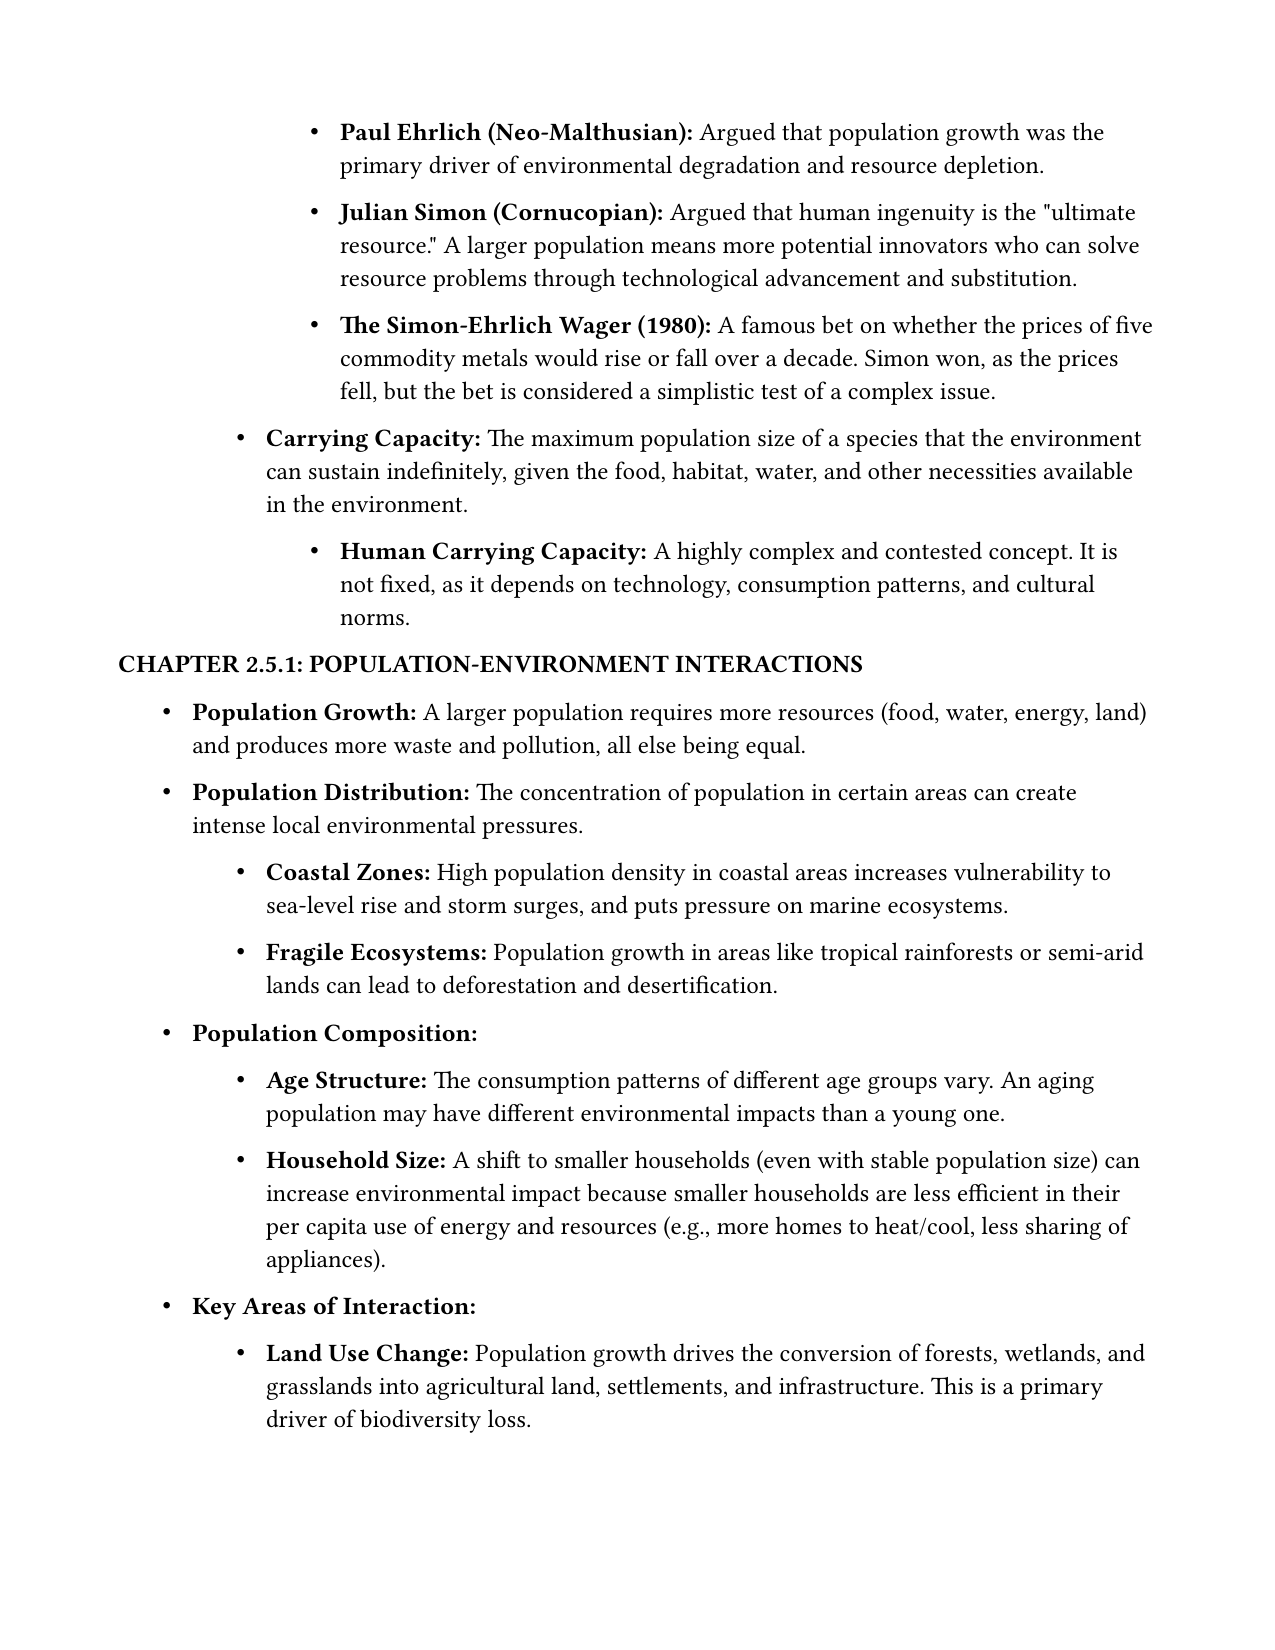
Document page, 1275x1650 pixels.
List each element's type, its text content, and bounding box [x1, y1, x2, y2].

list Population Distribution: The concentration of population in certain areas can create intense local environmental pressures. [162, 778, 1157, 839]
list Age Structure: The consumption patterns of different age groups vary. An aging population may have different environmental impacts than a young one. [236, 1066, 1157, 1127]
list The Simon-Ehrlich Wager (1980): A famous bet on whether the prices of five commodity metals would rise or fall over a decade. Simon won, as the prices fell, but the bet is considered a simplistic test of a complex issue. [310, 311, 1157, 406]
list Julian Simon (Cornucopian): Argued that human ingenuity is the "ultimate resource." A larger population means more potential innovators who can solve resource problems through technological advancement and substitution. [310, 198, 1157, 292]
list Human Carrying Capacity: A highly complex and contested concept. It is not fixed, as it depends on technology, consumption patterns, and cultural norms. [310, 537, 1157, 632]
list Fragile Ecosystems: Population growth in areas like tropical rainforests or semi-arid lands can lead to deforestation and desertification. [236, 938, 1157, 1000]
list Key Areas of Interaction: [162, 1292, 1157, 1321]
list Population Composition: [162, 1019, 1157, 1047]
list Household Size: A shift to smaller households (even with stable population size) can increase environmental impact because smaller households are less efficient in their per capita use of energy and resources (e.g., more homes to heat/cool, less sharing of appliances). [236, 1146, 1157, 1273]
list Population Growth: A larger population requires more resources (food, water, energy, land) and produces more waste and pollution, all else being equal. [162, 698, 1157, 759]
list Coastal Zones: High population density in coastal areas increases vulnerability to sea-level rise and storm surges, and puts pressure on marine ecosystems. [236, 858, 1157, 919]
text CHAPTER 2.5.1: POPULATION-ENVIRONMENT INTERACTIONS [118, 650, 1157, 679]
list Paul Ehrlich (Neo-Malthusian): Argued that population growth was the primary driver of environmental degradation and resource depletion. [310, 118, 1157, 179]
list Land Use Change: Population growth drives the conversion of forests, wetlands, and grasslands into agricultural land, settlements, and infrastructure. This is a primary driver of biodiversity loss. [236, 1339, 1157, 1434]
list Carrying Capacity: The maximum population size of a species that the environment can sustain indefinitely, given the food, habitat, water, and other necessities available in the environment. [236, 424, 1157, 518]
